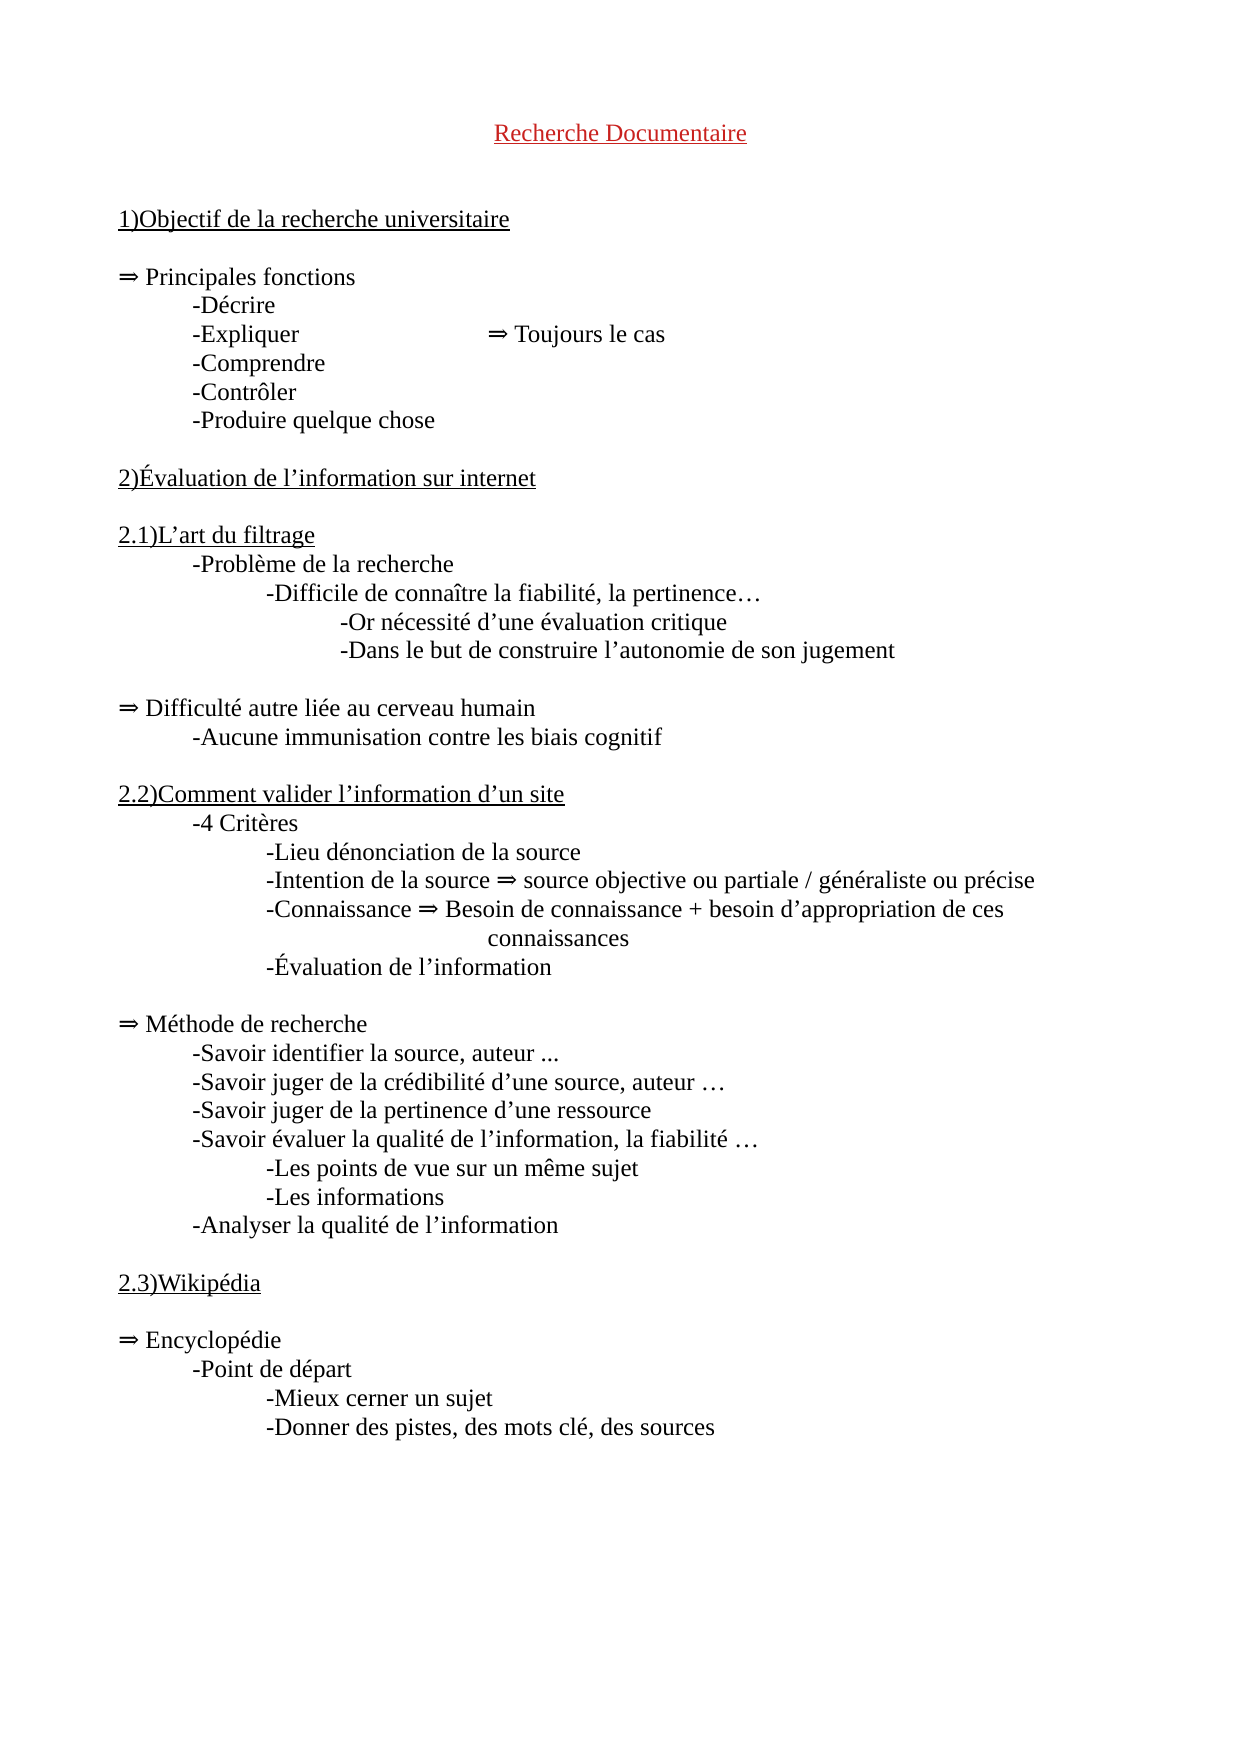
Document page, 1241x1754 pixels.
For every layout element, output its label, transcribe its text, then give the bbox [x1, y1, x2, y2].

text 2.2)Comment valider l’information d’un site [118, 779, 1122, 808]
text Recherche Documentaire [118, 118, 1122, 147]
text -Savoir évaluer la qualité de l’information, la fiabilité … [118, 1124, 1122, 1153]
text -Difficile de connaître la fiabilité, la pertinence… [118, 578, 1122, 607]
text -Analyser la qualité de l’information [118, 1211, 1122, 1239]
text -Lieu dénonciation de la source [118, 837, 1122, 866]
text -Savoir juger de la crédibilité d’une source, auteur … [118, 1067, 1122, 1096]
text -4 Critères [118, 808, 1122, 837]
text -Produire quelque chose [118, 406, 1122, 434]
text -Décrire [118, 291, 1122, 319]
text 2)Évaluation de l’information sur internet [118, 463, 1122, 492]
text ⇒ Principales fonctions [118, 262, 1122, 291]
text -Dans le but de construire l’autonomie de son jugement [118, 636, 1122, 664]
text ⇒ Méthode de recherche [118, 1009, 1122, 1038]
text -Problème de la recherche [118, 549, 1122, 578]
text 2.1)L’art du filtrage [118, 521, 1122, 549]
text 2.3)Wikipédia [118, 1268, 1122, 1297]
text -Aucune immunisation contre les biais cognitif [118, 722, 1122, 751]
text -Savoir identifier la source, auteur ... [118, 1038, 1122, 1067]
text -Connaissance ⇒ Besoin de connaissance + besoin d’appropriation de ces connaissances [118, 894, 1122, 952]
text ⇒ Difficulté autre liée au cerveau humain [118, 693, 1122, 722]
text -Les points de vue sur un même sujet [118, 1153, 1122, 1182]
text ⇒ Encyclopédie [118, 1326, 1122, 1354]
text -Mieux cerner un sujet [118, 1383, 1122, 1412]
text -Point de départ [118, 1354, 1122, 1383]
text -Donner des pistes, des mots clé, des sources [118, 1412, 1122, 1441]
text -Les informations [118, 1182, 1122, 1211]
text -Comprendre [118, 348, 1122, 377]
text -Savoir juger de la pertinence d’une ressource [118, 1096, 1122, 1124]
text -Expliquer ⇒ Toujours le cas [118, 319, 1122, 348]
text -Contrôler [118, 377, 1122, 406]
text -Intention de la source ⇒ source objective ou partiale / généraliste ou précise [118, 866, 1122, 894]
text -Or nécessité d’une évaluation critique [118, 607, 1122, 636]
text -Évaluation de l’information [118, 952, 1122, 981]
text 1)Objectif de la recherche universitaire [118, 204, 1122, 233]
